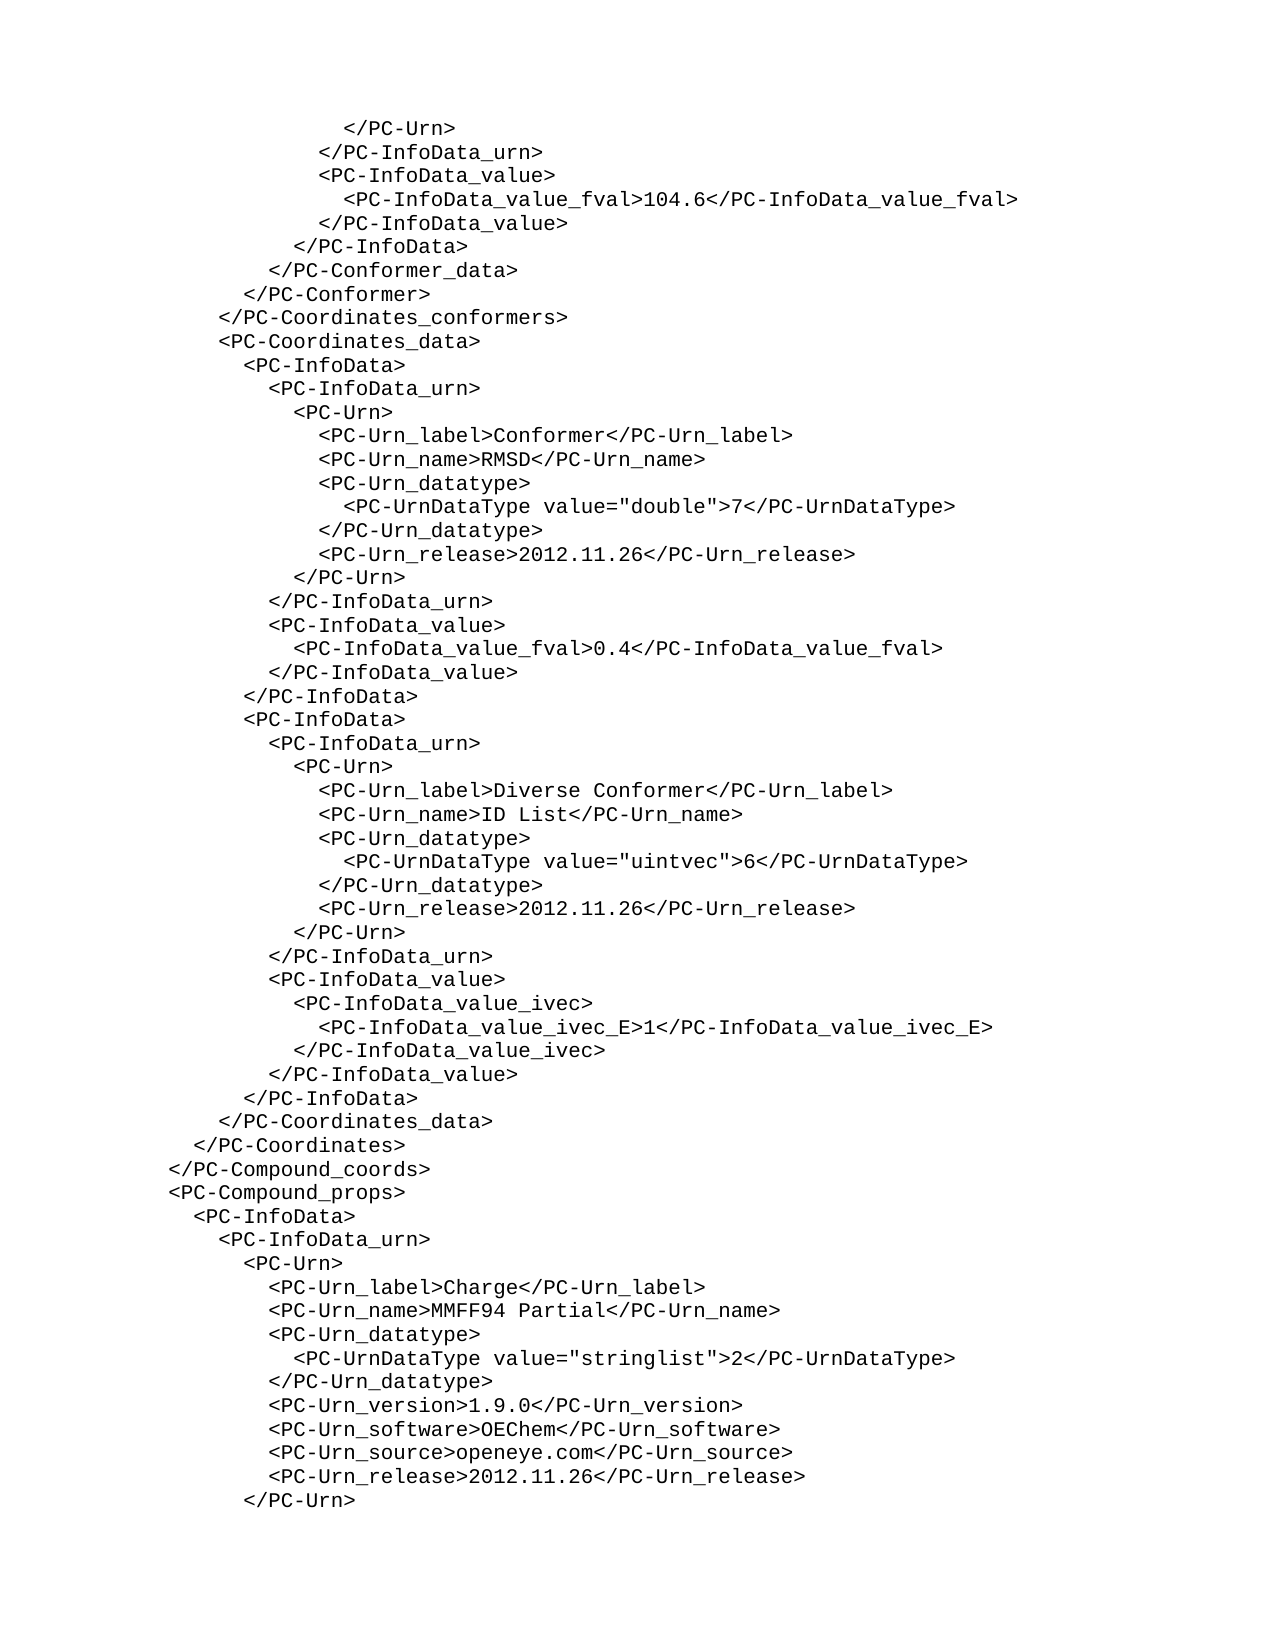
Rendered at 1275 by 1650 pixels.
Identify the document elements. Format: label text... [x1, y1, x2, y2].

text <PC-Urn_label>Diverse Conformer</PC-Urn_label> [118, 780, 1157, 804]
text <PC-UrnDataType value="stringlist">2</PC-UrnDataType> [118, 1348, 1157, 1371]
text <PC-Urn_version>1.9.0</PC-Urn_version> [118, 1395, 1157, 1419]
text <PC-InfoData_value> [118, 165, 1157, 189]
text <PC-Urn_name>RMSD</PC-Urn_name> [118, 449, 1157, 473]
text </PC-Compound_coords> [118, 1158, 1157, 1182]
text </PC-Urn> [118, 922, 1157, 946]
text </PC-InfoData_value> [118, 213, 1157, 236]
text </PC-Urn_datatype> [118, 520, 1157, 544]
text <PC-InfoData> [118, 1206, 1157, 1229]
text <PC-Urn_software>OEChem</PC-Urn_software> [118, 1419, 1157, 1442]
text <PC-UrnDataType value="double">7</PC-UrnDataType> [118, 496, 1157, 520]
text <PC-Urn_name>MMFF94 Partial</PC-Urn_name> [118, 1300, 1157, 1324]
text <PC-Urn_release>2012.11.26</PC-Urn_release> [118, 1466, 1157, 1489]
text <PC-InfoData_value_fval>0.4</PC-InfoData_value_fval> [118, 638, 1157, 662]
text </PC-Urn> [118, 118, 1157, 142]
text </PC-Urn> [118, 1489, 1157, 1513]
text <PC-InfoData_value_ivec> [118, 993, 1157, 1017]
text <PC-InfoData_urn> [118, 733, 1157, 757]
text <PC-Urn> [118, 757, 1157, 780]
text <PC-Urn_source>openeye.com</PC-Urn_source> [118, 1442, 1157, 1466]
text <PC-InfoData_urn> [118, 1229, 1157, 1253]
text <PC-Coordinates_data> [118, 331, 1157, 354]
text <PC-Urn> [118, 402, 1157, 426]
text </PC-InfoData_value_ivec> [118, 1040, 1157, 1064]
text </PC-InfoData_urn> [118, 591, 1157, 615]
text <PC-Urn_label>Charge</PC-Urn_label> [118, 1277, 1157, 1300]
text </PC-InfoData> [118, 1088, 1157, 1111]
text <PC-InfoData_value_fval>104.6</PC-InfoData_value_fval> [118, 189, 1157, 213]
text <PC-Urn> [118, 1253, 1157, 1277]
text </PC-Coordinates> [118, 1135, 1157, 1158]
text </PC-InfoData> [118, 236, 1157, 260]
text </PC-InfoData> [118, 686, 1157, 709]
text <PC-InfoData> [118, 354, 1157, 378]
text </PC-Conformer> [118, 284, 1157, 307]
text <PC-Compound_props> [118, 1182, 1157, 1206]
text <PC-Urn_label>Conformer</PC-Urn_label> [118, 426, 1157, 449]
text <PC-Urn_datatype> [118, 1324, 1157, 1348]
text <PC-Urn_datatype> [118, 473, 1157, 496]
text <PC-InfoData_urn> [118, 378, 1157, 402]
text </PC-Urn> [118, 567, 1157, 591]
text <PC-InfoData_value> [118, 615, 1157, 638]
text <PC-InfoData_value> [118, 969, 1157, 993]
text <PC-InfoData> [118, 709, 1157, 733]
text </PC-Coordinates_conformers> [118, 307, 1157, 331]
text </PC-InfoData_urn> [118, 946, 1157, 969]
text </PC-Conformer_data> [118, 260, 1157, 284]
text </PC-Coordinates_data> [118, 1111, 1157, 1135]
text </PC-InfoData_urn> [118, 142, 1157, 165]
text <PC-Urn_name>ID List</PC-Urn_name> [118, 804, 1157, 827]
text </PC-InfoData_value> [118, 662, 1157, 686]
text <PC-InfoData_value_ivec_E>1</PC-InfoData_value_ivec_E> [118, 1017, 1157, 1040]
text <PC-UrnDataType value="uintvec">6</PC-UrnDataType> [118, 851, 1157, 875]
text <PC-Urn_datatype> [118, 827, 1157, 851]
text </PC-Urn_datatype> [118, 875, 1157, 898]
text </PC-InfoData_value> [118, 1064, 1157, 1088]
text </PC-Urn_datatype> [118, 1371, 1157, 1395]
text <PC-Urn_release>2012.11.26</PC-Urn_release> [118, 898, 1157, 922]
text <PC-Urn_release>2012.11.26</PC-Urn_release> [118, 544, 1157, 567]
